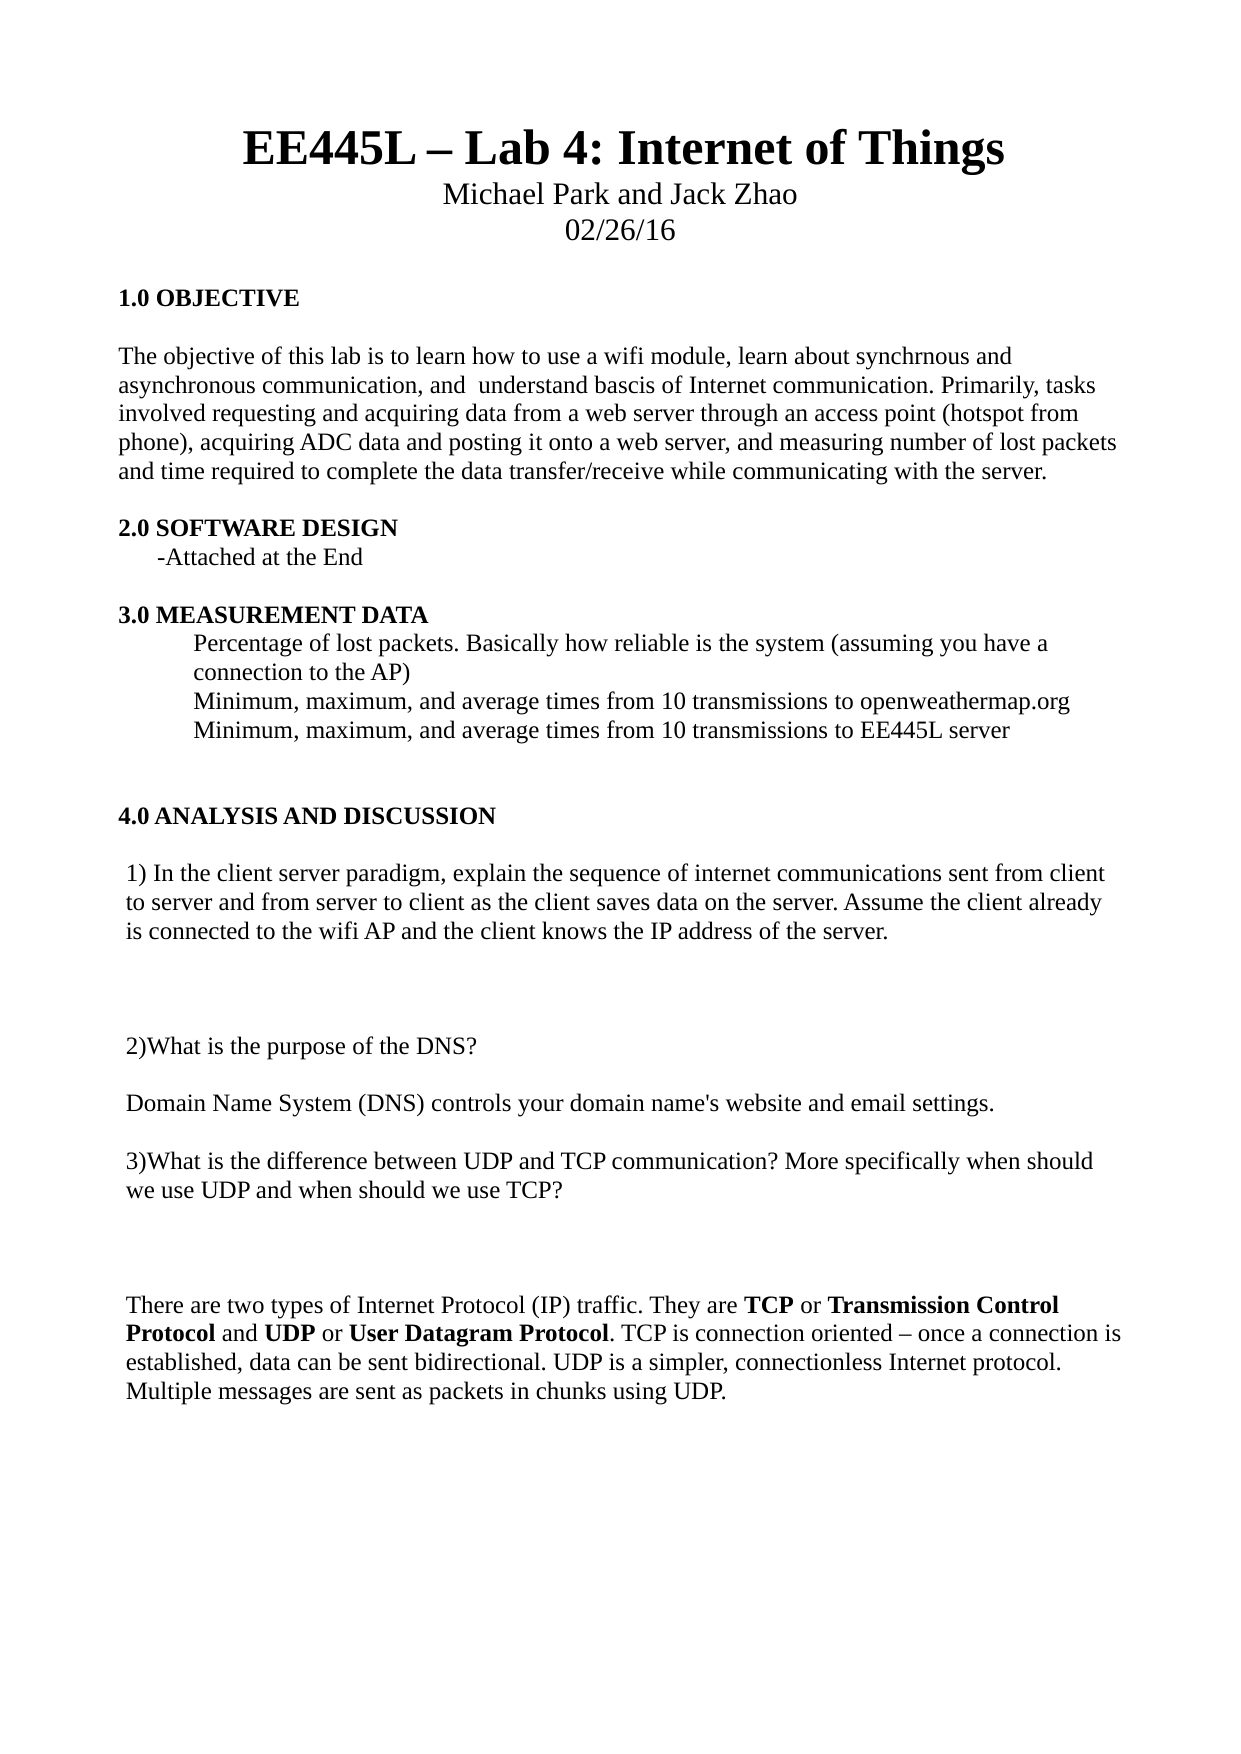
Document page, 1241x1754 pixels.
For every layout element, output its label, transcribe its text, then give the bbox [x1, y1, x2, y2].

text Domain Name System (DNS) controls your domain name's website and email settings. [126, 1088, 1122, 1117]
list 1.0 OBJECTIVE [118, 283, 1122, 312]
text The objective of this lab is to learn how to use a wifi module, learn about synchrnous and asynchronous communication, and understand bascis of Internet communication. Primarily, tasks involved requesting and acquiring data from a web server through an access point (hotspot from phone), acquiring ADC data and posting it onto a web server, and measuring number of lost packets and time required to complete the data transfer/receive while communicating with the server. [118, 341, 1122, 485]
list 2.0 SOFTWARE DESIGN [118, 513, 1122, 542]
text There are two types of Internet Protocol (IP) traffic. They are TCP or Transmission Control Protocol and UDP or User Datagram Protocol. TCP is connection oriented – once a connection is established, data can be sent bidirectional. UDP is a simpler, connectionless Internet protocol. Multiple messages are sent as packets in chunks using UDP. [126, 1290, 1122, 1405]
list What is the difference between UDP and TCP communication? More specifically when should we use UDP and when should we use TCP? [126, 1146, 1122, 1203]
text 02/26/16 [118, 212, 1122, 247]
text Minimum, maximum, and average times from 10 transmissions to openweathermap.org [193, 686, 1122, 715]
text Minimum, maximum, and average times from 10 transmissions to EE445L server [193, 715, 1122, 743]
list 4.0 ANALYSIS AND DISCUSSION [118, 801, 1122, 830]
text Michael Park and Jack Zhao [118, 176, 1122, 212]
list 3.0 MEASUREMENT DATA [118, 600, 1122, 628]
text -Attached at the End [126, 542, 1122, 571]
list EE445L – Lab 4: Internet of Things [126, 118, 1122, 176]
text Percentage of lost packets. Basically how reliable is the system (assuming you have a connection to the AP) [193, 628, 1122, 686]
list In the client server paradigm, explain the sequence of internet communications sent from client to server and from server to client as the client saves data on the server. Assume the client already is connected to the wifi AP and the client knows the IP address of the server. [126, 858, 1122, 945]
list What is the purpose of the DNS? [126, 1031, 1122, 1060]
